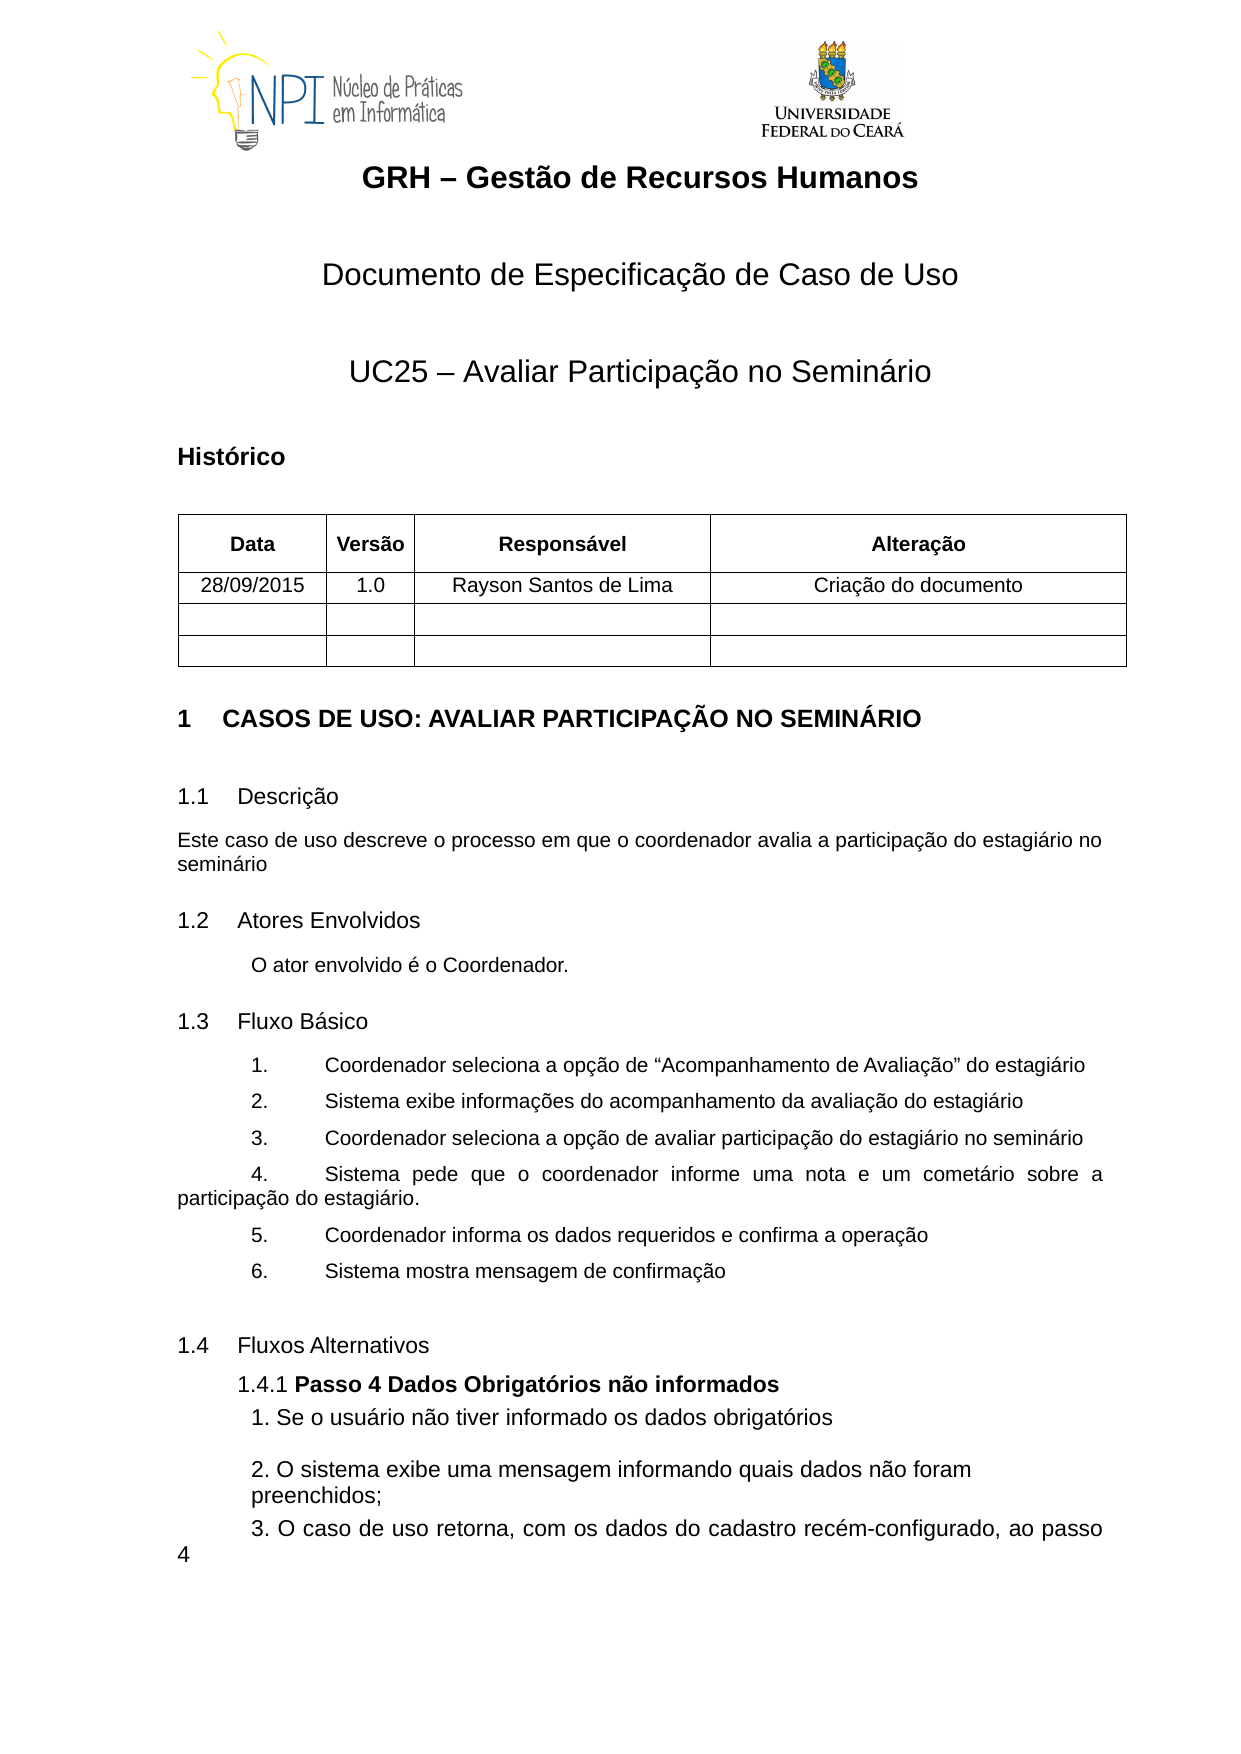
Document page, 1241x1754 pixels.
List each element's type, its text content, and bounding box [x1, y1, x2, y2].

text GRH – Gestão de Recursos Humanos [177, 125, 1104, 195]
table_cell [415, 604, 710, 634]
table_cell Criação do documento [711, 573, 1126, 603]
table_cell [711, 636, 1126, 666]
subtitle CASOS DE USO: avaliar participação no seminário [177, 704, 1104, 733]
text 4. Sistema pede que o coordenador informe uma nota e um cometário sobre a participação do estagiário. [177, 1162, 1104, 1210]
table_cell [415, 636, 710, 666]
table_cell [711, 604, 1126, 634]
picture [181, 22, 472, 159]
text Documento de Especificação de Caso de Uso [177, 256, 1104, 292]
text 1. Se o usuário não tiver informado os dados obrigatórios [251, 1403, 1104, 1430]
table_header Responsável [415, 515, 710, 572]
text 1.4.1 Passo 4 Dados Obrigatórios não informados [177, 1371, 1104, 1397]
table_cell 1.0 [327, 573, 414, 603]
subtitle Atores Envolvidos [177, 907, 1104, 934]
text 3. Coordenador seleciona a opção de avaliar participação do estagiário no seminário [177, 1126, 1104, 1150]
text UC25 – Avaliar Participação no Seminário [177, 353, 1104, 388]
text O ator envolvido é o Coordenador. [177, 952, 1104, 976]
text 1.4 Fluxos Alternativos [177, 1332, 1104, 1358]
table_cell Rayson Santos de Lima [415, 573, 710, 603]
text 6. Sistema mostra mensagem de confirmação [177, 1259, 1104, 1283]
table_cell 28/09/2015 [179, 573, 326, 603]
table_cell [179, 604, 326, 634]
table_header Alteração [711, 515, 1126, 572]
text Histórico [177, 442, 1104, 471]
text 3. O caso de uso retorna, com os dados do cadastro recém-configurado, ao passo 4 [177, 1515, 1104, 1568]
table_cell [179, 636, 326, 666]
subtitle Descrição [177, 783, 1104, 809]
table_cell [327, 604, 414, 634]
text Este caso de uso descreve o processo em que o coordenador avalia a participação do estagiário no seminário [177, 828, 1103, 876]
text 2. Sistema exibe informações do acompanhamento da avaliação do estagiário [177, 1089, 1104, 1113]
text 1. Coordenador seleciona a opção de “Acompanhamento de Avaliação” do estagiário [177, 1053, 1104, 1077]
table_header Versão [327, 515, 414, 572]
table_header Data [179, 515, 326, 572]
table_cell [327, 636, 414, 666]
text 2. O sistema exibe uma mensagem informando quais dados não foram preenchidos; [251, 1456, 1104, 1509]
picture [761, 41, 905, 139]
text 5. Coordenador informa os dados requeridos e confirma a operação [177, 1223, 1104, 1247]
subtitle Fluxo Básico [177, 1008, 1104, 1034]
